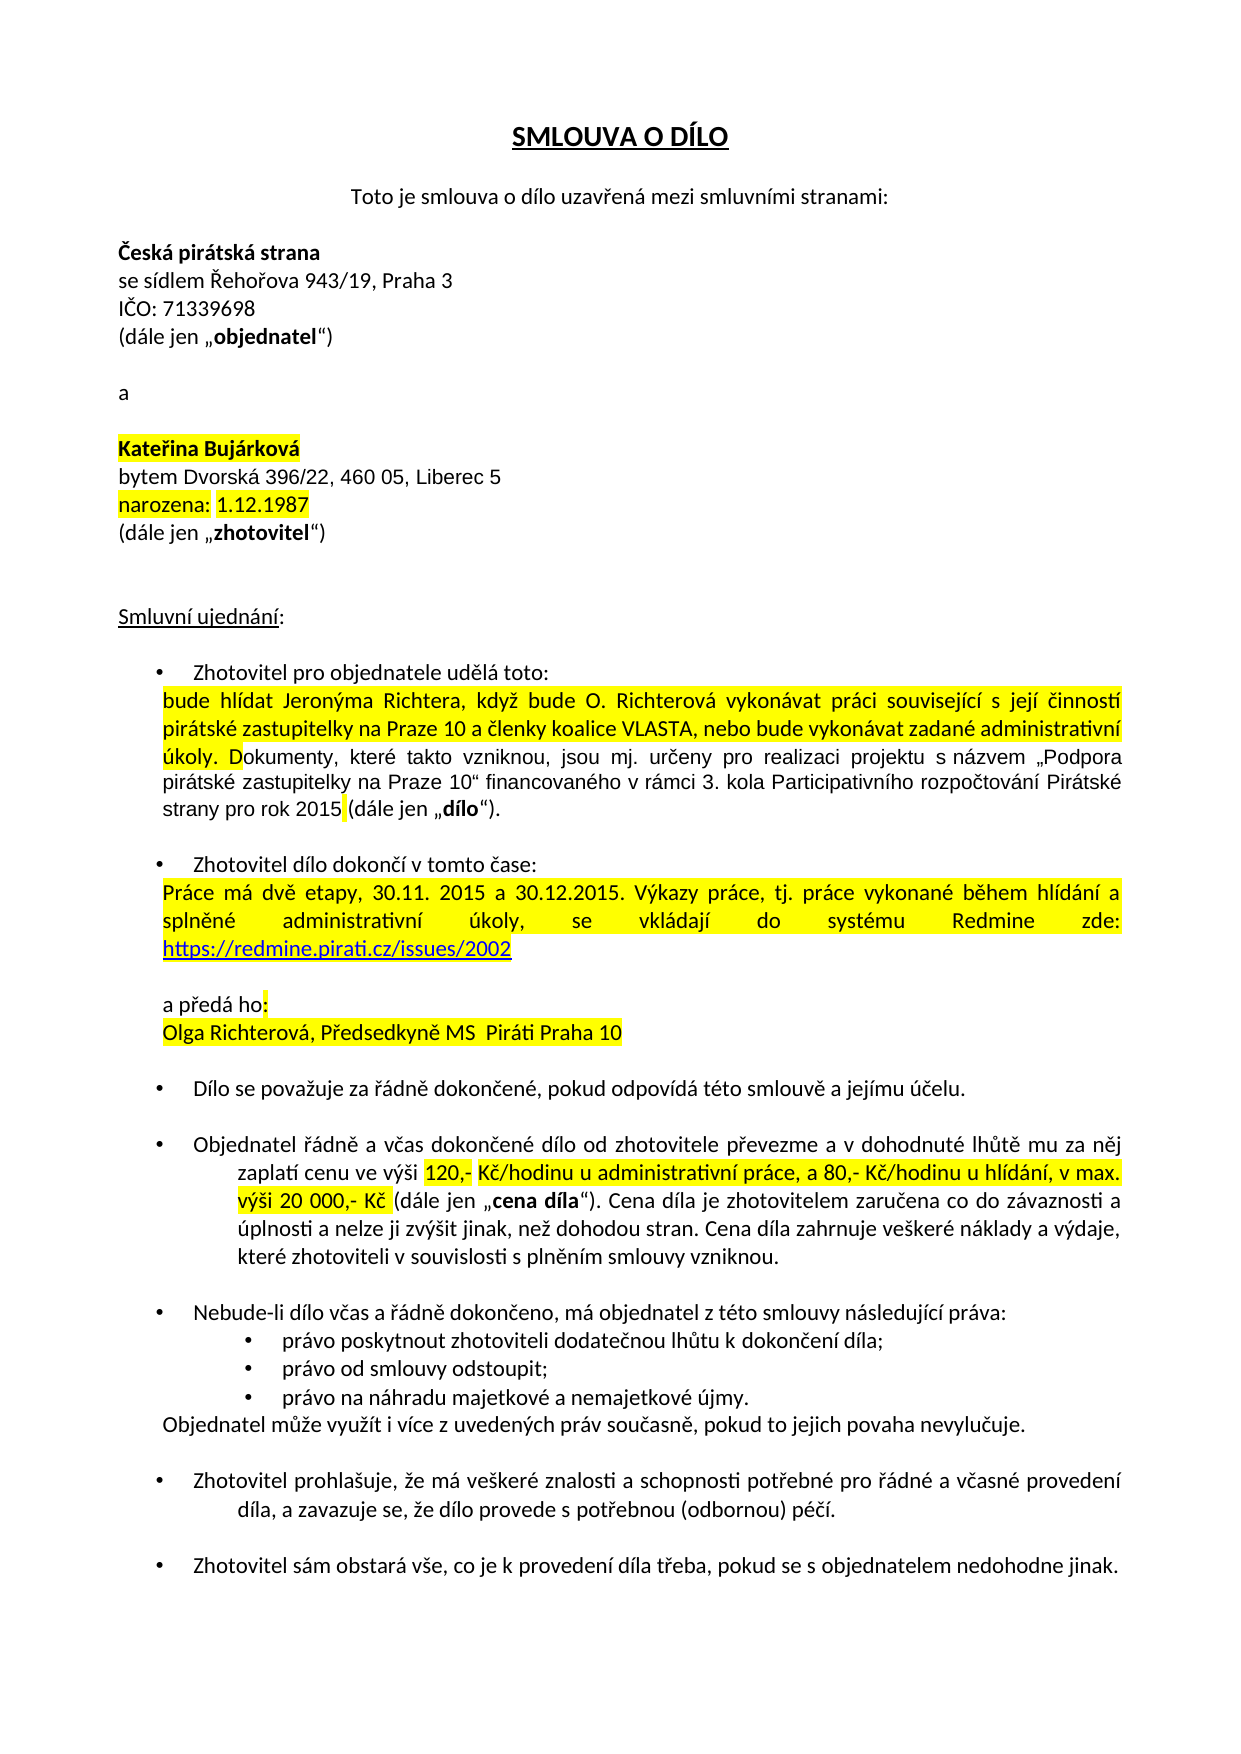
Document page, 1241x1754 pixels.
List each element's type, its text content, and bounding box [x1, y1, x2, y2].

text Objednatel může využít i více z uvedených práv současně, pokud to jejich povaha nevylučuje. [162, 1411, 1122, 1439]
text Smluvní ujednání: [118, 602, 1122, 630]
text Toto je smlouva o dílo uzavřená mezi smluvními stranami: [118, 182, 1122, 210]
list Zhotovitel sám obstará vše, co je k provedení díla třeba, pokud se s objednatelem nedohodne jinak. [156, 1551, 1122, 1579]
list Dílo se považuje za řádně dokončené, pokud odpovídá této smlouvě a jejímu účelu. [156, 1074, 1122, 1102]
text Práce má dvě etapy, 30.11. 2015 a 30.12.2015. Výkazy práce, tj. práce vykonané během hlídání a splněné administrativní úkoly, se vkládají do systému Redmine zde: https://redmine.pirati.cz/issues/2002 [162, 878, 1122, 962]
text bude hlídat Jeronýma Richtera, když bude O. Richterová vykonávat práci související s její činností pirátské zastupitelky na Praze 10 a členky koalice VLASTA, nebo bude vykonávat zadané administrativní úkoly. Dokumenty, které takto vzniknou, jsou mj. určeny pro realizaci projektu s názvem „Podpora pirátské zastupitelky na Praze 10“ financovaného v rámci 3. kola Participativního rozpočtování Pirátské strany pro rok 2015 (dále jen „dílo“). [162, 686, 1122, 822]
text Česká pirátská strana [118, 238, 1122, 266]
list Objednatel řádně a včas dokončené dílo od zhotovitele převezme a v dohodnuté lhůtě mu za něj zaplatí cenu ve výši 120,- Kč/hodinu u administrativní práce, a 80,- Kč/hodinu u hlídání, v max. výši 20 000,- Kč (dále jen „cena díla“). Cena díla je zhotovitelem zaručena co do závaznosti a úplnosti a nelze ji zvýšit jinak, než dohodou stran. Cena díla zahrnuje veškeré náklady a výdaje, které zhotoviteli v souvislosti s plněním smlouvy vzniknou. [156, 1130, 1122, 1271]
list právo poskytnout zhotoviteli dodatečnou lhůtu k dokončení díla; [244, 1327, 1122, 1354]
list Zhotovitel pro objednatele udělá toto: [156, 658, 1122, 686]
list Zhotovitel prohlašuje, že má veškeré znalosti a schopnosti potřebné pro řádné a včasné provedení díla, a zavazuje se, že dílo provede s potřebnou (odbornou) péčí. [156, 1467, 1122, 1523]
text Olga Richterová, Předsedkyně MS Piráti Praha 10 [162, 1018, 1122, 1046]
text IČO: 71339698 [118, 294, 1122, 322]
text SMLOUVA O DÍLO [118, 118, 1122, 154]
text Kateřina Bujárková [118, 434, 1122, 462]
text a předá ho: [162, 990, 1122, 1018]
text bytem Dvorská 396/22, 460 05, Liberec 5 [118, 462, 1122, 490]
text narozena: 1.12.1987 [118, 490, 1122, 518]
list Nebude-li dílo včas a řádně dokončeno, má objednatel z této smlouvy následující práva: [156, 1298, 1122, 1327]
text se sídlem Řehořova 943/19, Praha 3 [118, 266, 1122, 294]
text (dále jen „objednatel“) [118, 322, 1122, 350]
text (dále jen „zhotovitel“) [118, 518, 1122, 546]
list právo od smlouvy odstoupit; [244, 1354, 1122, 1383]
list právo na náhradu majetkové a nemajetkové újmy. [244, 1383, 1122, 1411]
text a [118, 378, 1122, 406]
list Zhotovitel dílo dokončí v tomto čase: [156, 850, 1122, 878]
